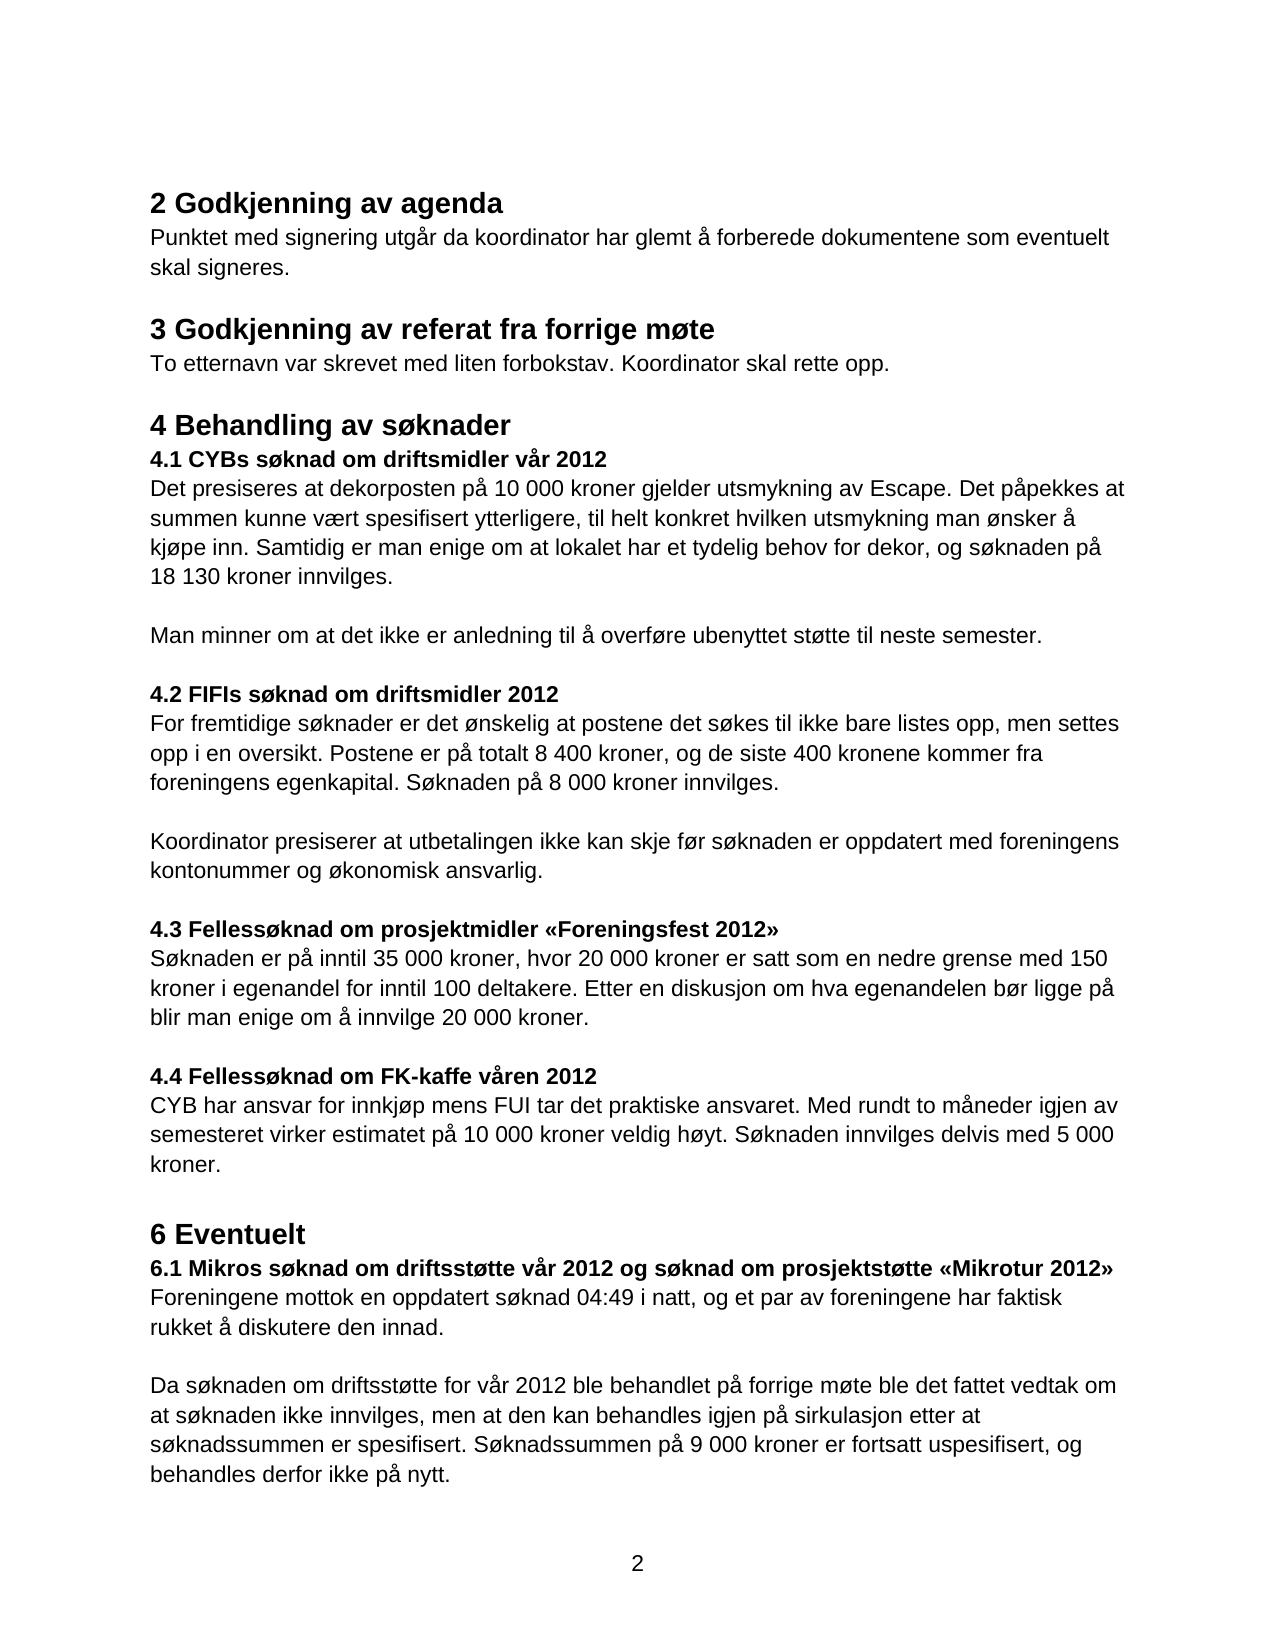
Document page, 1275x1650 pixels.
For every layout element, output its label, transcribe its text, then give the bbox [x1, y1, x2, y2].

text 3 Godkjenning av referat fra forrige møte [150, 313, 1125, 346]
text 4.3 Fellessøknad om prosjektmidler «Foreningsfest 2012» [150, 916, 1125, 942]
text Punktet med signering utgår da koordinator har glemt å forberede dokumentene som eventuelt skal signeres. [150, 225, 1125, 280]
text To etternavn var skrevet med liten forbokstav. Koordinator skal rette opp. [150, 350, 1125, 376]
text Man minner om at det ikke er anledning til å overføre ubenyttet støtte til neste semester. [150, 623, 1125, 648]
text 4.2 FIFIs søknad om driftsmidler 2012 [150, 681, 1125, 707]
text 2 Godkjenning av agenda [150, 187, 1125, 220]
text For fremtidige søknader er det ønskelig at postene det søkes til ikke bare listes opp, men settes opp i en oversikt. Postene er på totalt 8 400 kroner, og de siste 400 kronene kommer fra foreningens egenkapital. Søknaden på 8 000 kroner innvilges. [150, 711, 1125, 795]
text 4.4 Fellessøknad om FK-kaffe våren 2012 [150, 1063, 1125, 1089]
text Da søknaden om driftsstøtte for vår 2012 ble behandlet på forrige møte ble det fattet vedtak om at søknaden ikke innvilges, men at den kan behandles igjen på sirkulasjon etter at søknadssummen er spesifisert. Søknadssummen på 9 000 kroner er fortsatt uspesifisert, og behandles derfor ikke på nytt. [150, 1373, 1125, 1487]
text 6.1 Mikros søknad om driftsstøtte vår 2012 og søknad om prosjektstøtte «Mikrotur 2012» [150, 1256, 1125, 1281]
text Søknaden er på inntil 35 000 kroner, hvor 20 000 kroner er satt som en nedre grense med 150 kroner i egenandel for inntil 100 deltakere. Etter en diskusjon om hva egenandelen bør ligge på blir man enige om å innvilge 20 000 kroner. [150, 946, 1125, 1030]
text CYB har ansvar for innkjøp mens FUI tar det praktiske ansvaret. Med rundt to måneder igjen av semesteret virker estimatet på 10 000 kroner veldig høyt. Søknaden innvilges delvis med 5 000 kroner. [150, 1093, 1125, 1177]
text 4.1 CYBs søknad om driftsmidler vår 2012 [150, 446, 1125, 472]
text Foreningene mottok en oppdatert søknad 04:49 i natt, og et par av foreningene har faktisk rukket å diskutere den innad. [150, 1285, 1125, 1340]
text 4 Behandling av søknader [150, 409, 1125, 442]
text Koordinator presiserer at utbetalingen ikke kan skje før søknaden er oppdatert med foreningens kontonummer og økonomisk ansvarlig. [150, 828, 1125, 883]
text 6 Eventuelt [150, 1218, 1125, 1251]
text Det presiseres at dekorposten på 10 000 kroner gjelder utsmykning av Escape. Det påpekkes at summen kunne vært spesifisert ytterligere, til helt konkret hvilken utsmykning man ønsker å kjøpe inn. Samtidig er man enige om at lokalet har et tydelig behov for dekor, og søknaden på 18 130 kroner innvilges. [150, 476, 1125, 589]
